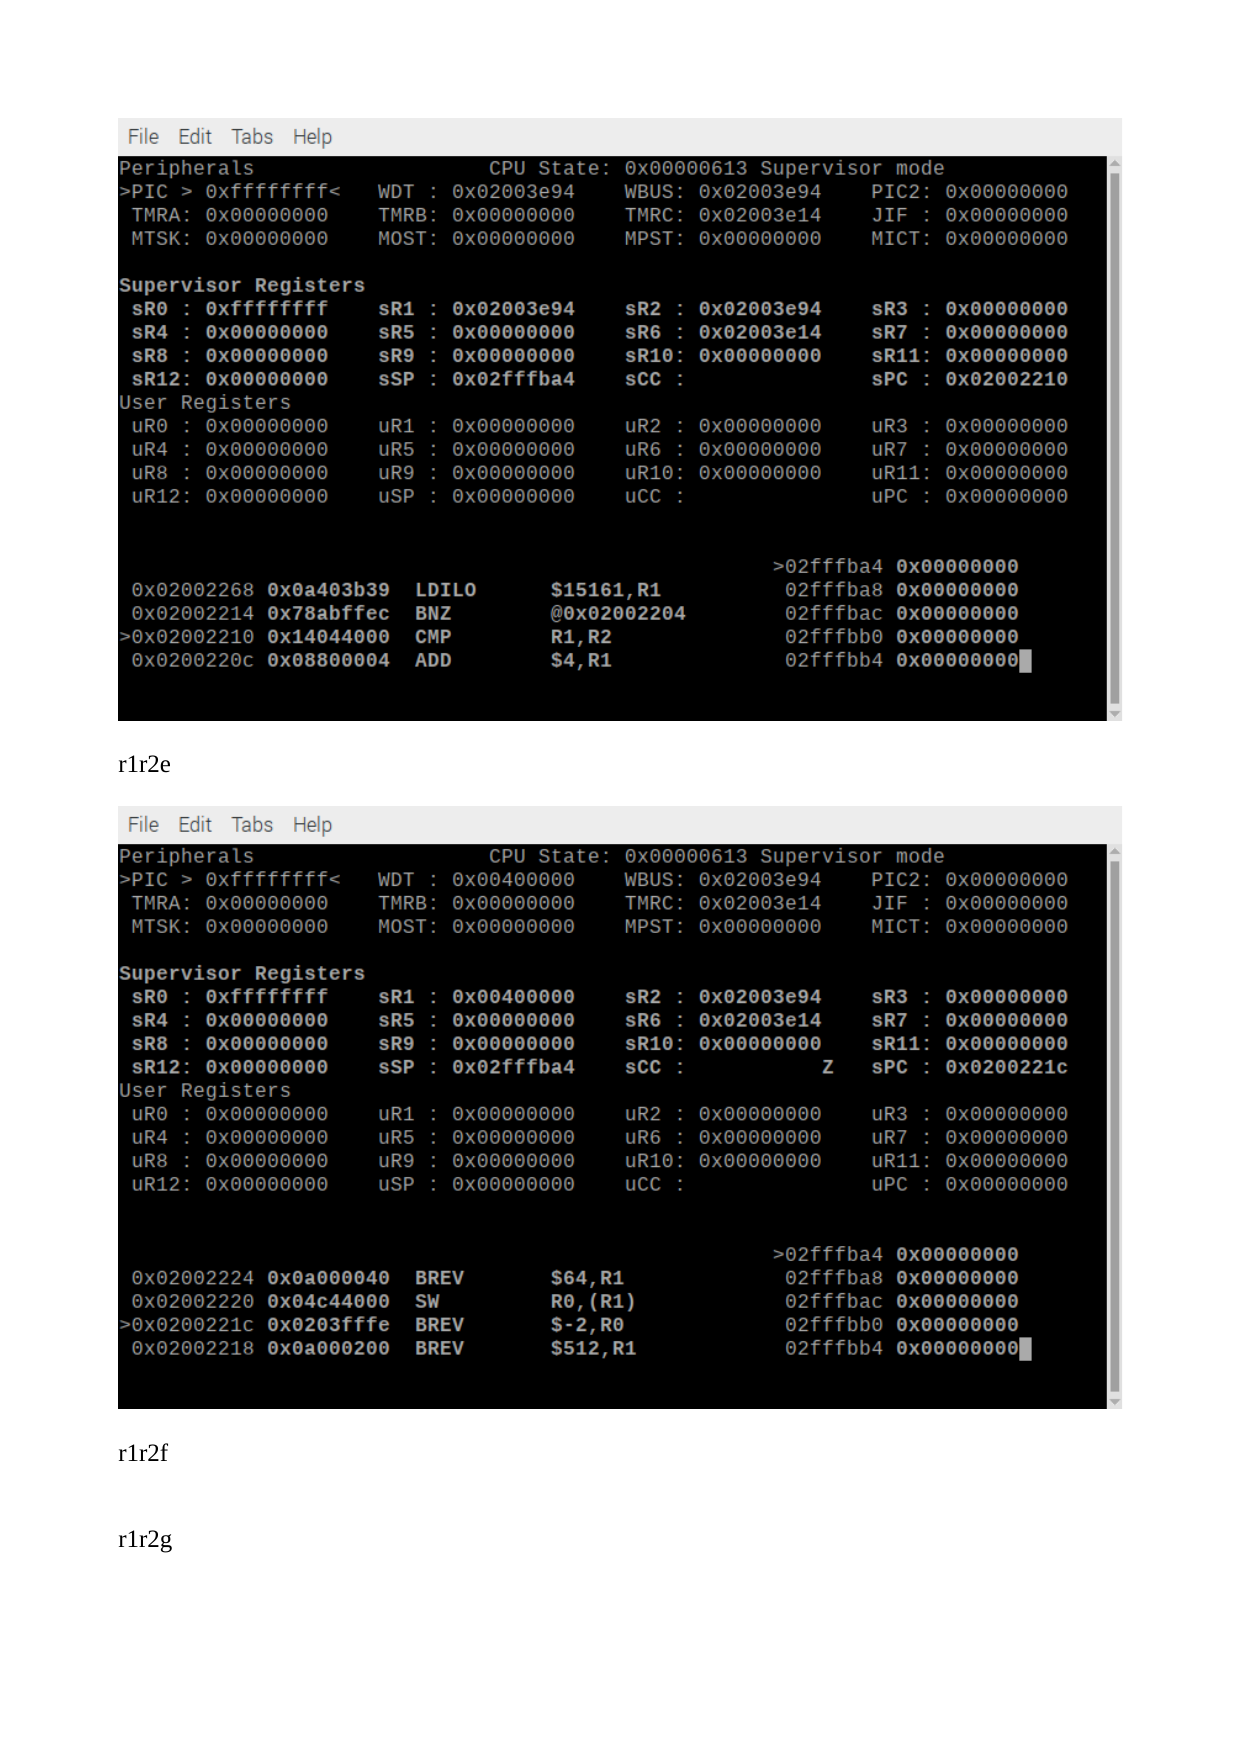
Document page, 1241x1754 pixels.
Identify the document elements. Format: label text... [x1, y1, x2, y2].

picture [118, 118, 1123, 721]
text r1r2g [118, 1524, 1122, 1553]
text r1r2e [118, 749, 1122, 778]
text r1r2f [118, 1438, 1122, 1466]
picture [118, 806, 1123, 1409]
